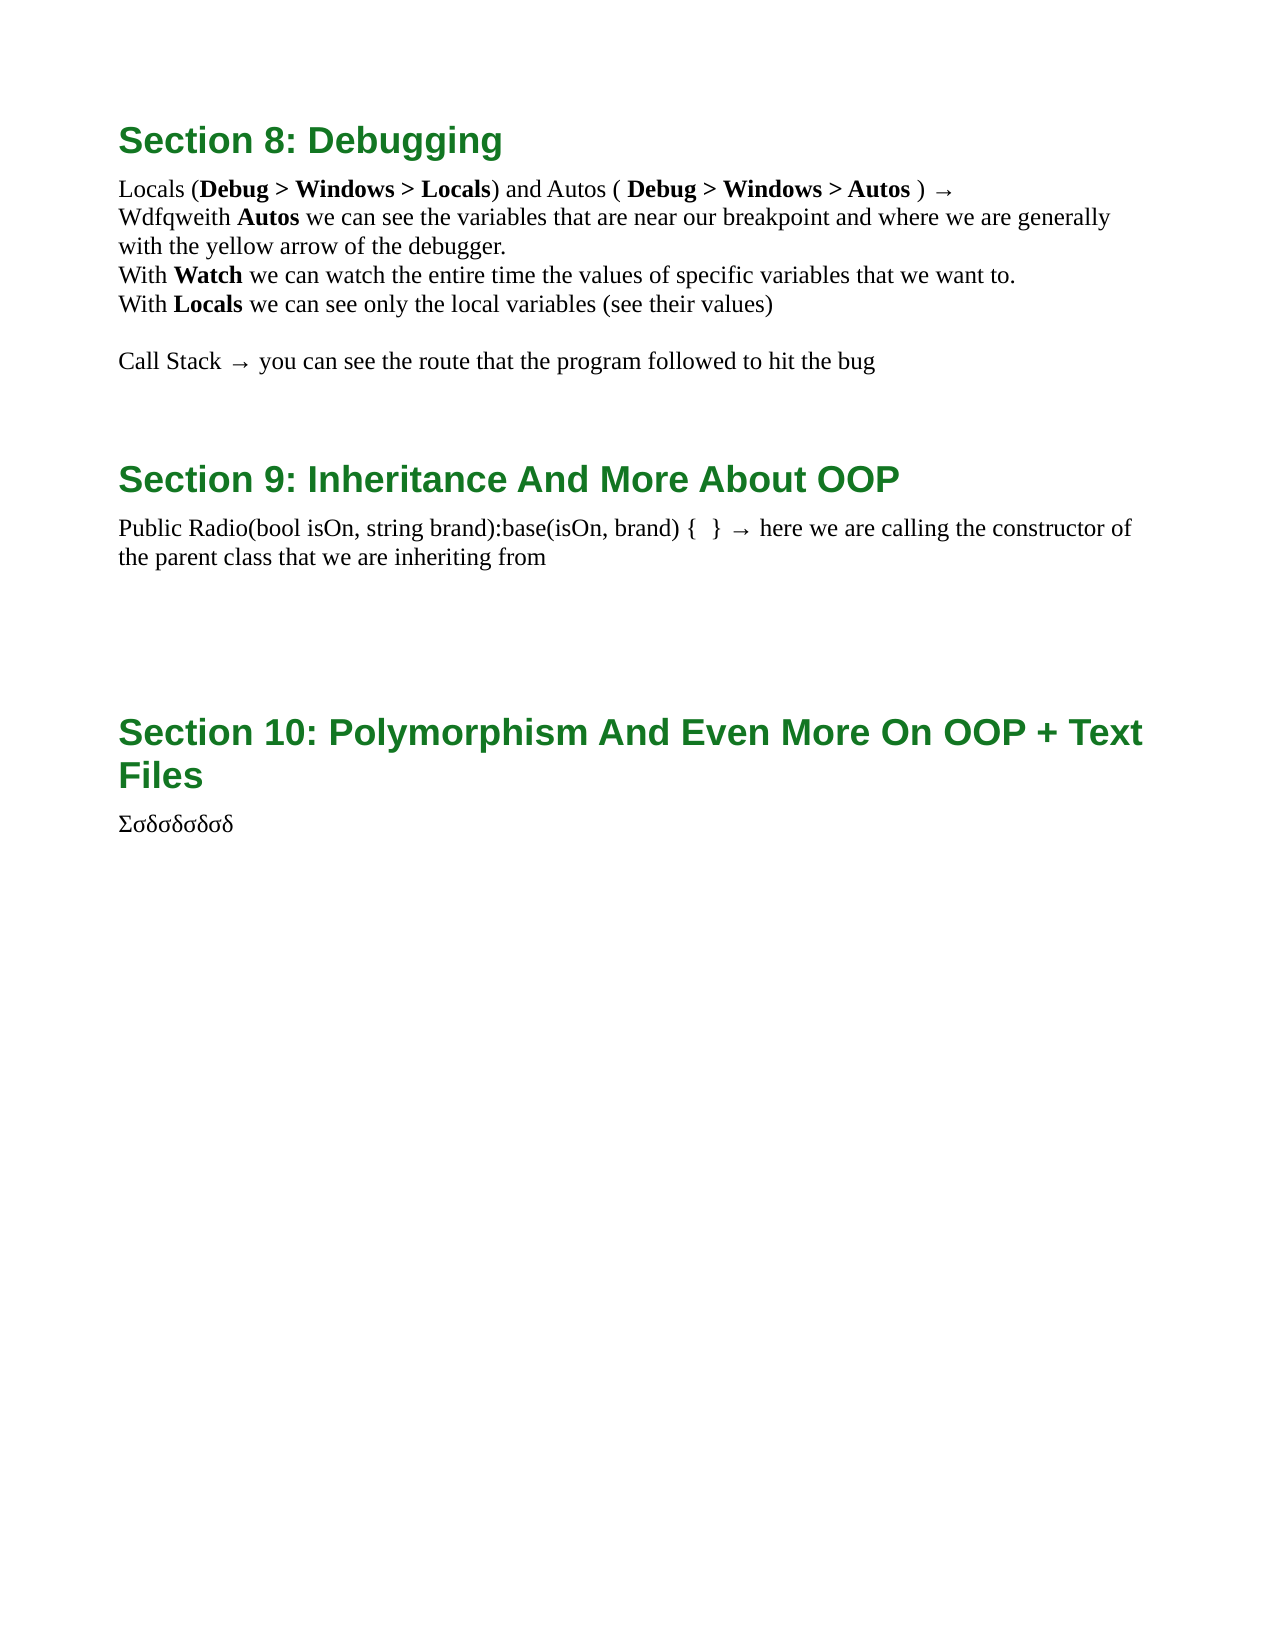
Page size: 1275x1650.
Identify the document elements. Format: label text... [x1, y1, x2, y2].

text With Locals we can see only the local variables (see their values) [118, 289, 1157, 317]
text Call Stack → you can see the route that the program followed to hit the bug [118, 346, 1157, 375]
text Wdfqweith Autos we can see the variables that are near our breakpoint and where we are generally with the yellow arrow of the debugger. [118, 202, 1157, 260]
text Public Radio(bool isOn, string brand):base(isOn, brand) { } → here we are calling the constructor of the parent class that we are inheriting from [118, 513, 1157, 571]
text Σσδσδσδσδ [118, 809, 1157, 838]
text With Watch we can watch the entire time the values of specific variables that we want to. [118, 260, 1157, 289]
text Locals (Debug > Windows > Locals) and Autos ( Debug > Windows > Autos ) → [118, 174, 1157, 202]
subtitle Section 9: Inheritance And More About OOP [118, 457, 1157, 501]
subtitle Section 10: Polymorphism And Even More On OOP + Text Files [118, 711, 1157, 797]
subtitle Section 8: Debugging [118, 118, 1157, 161]
